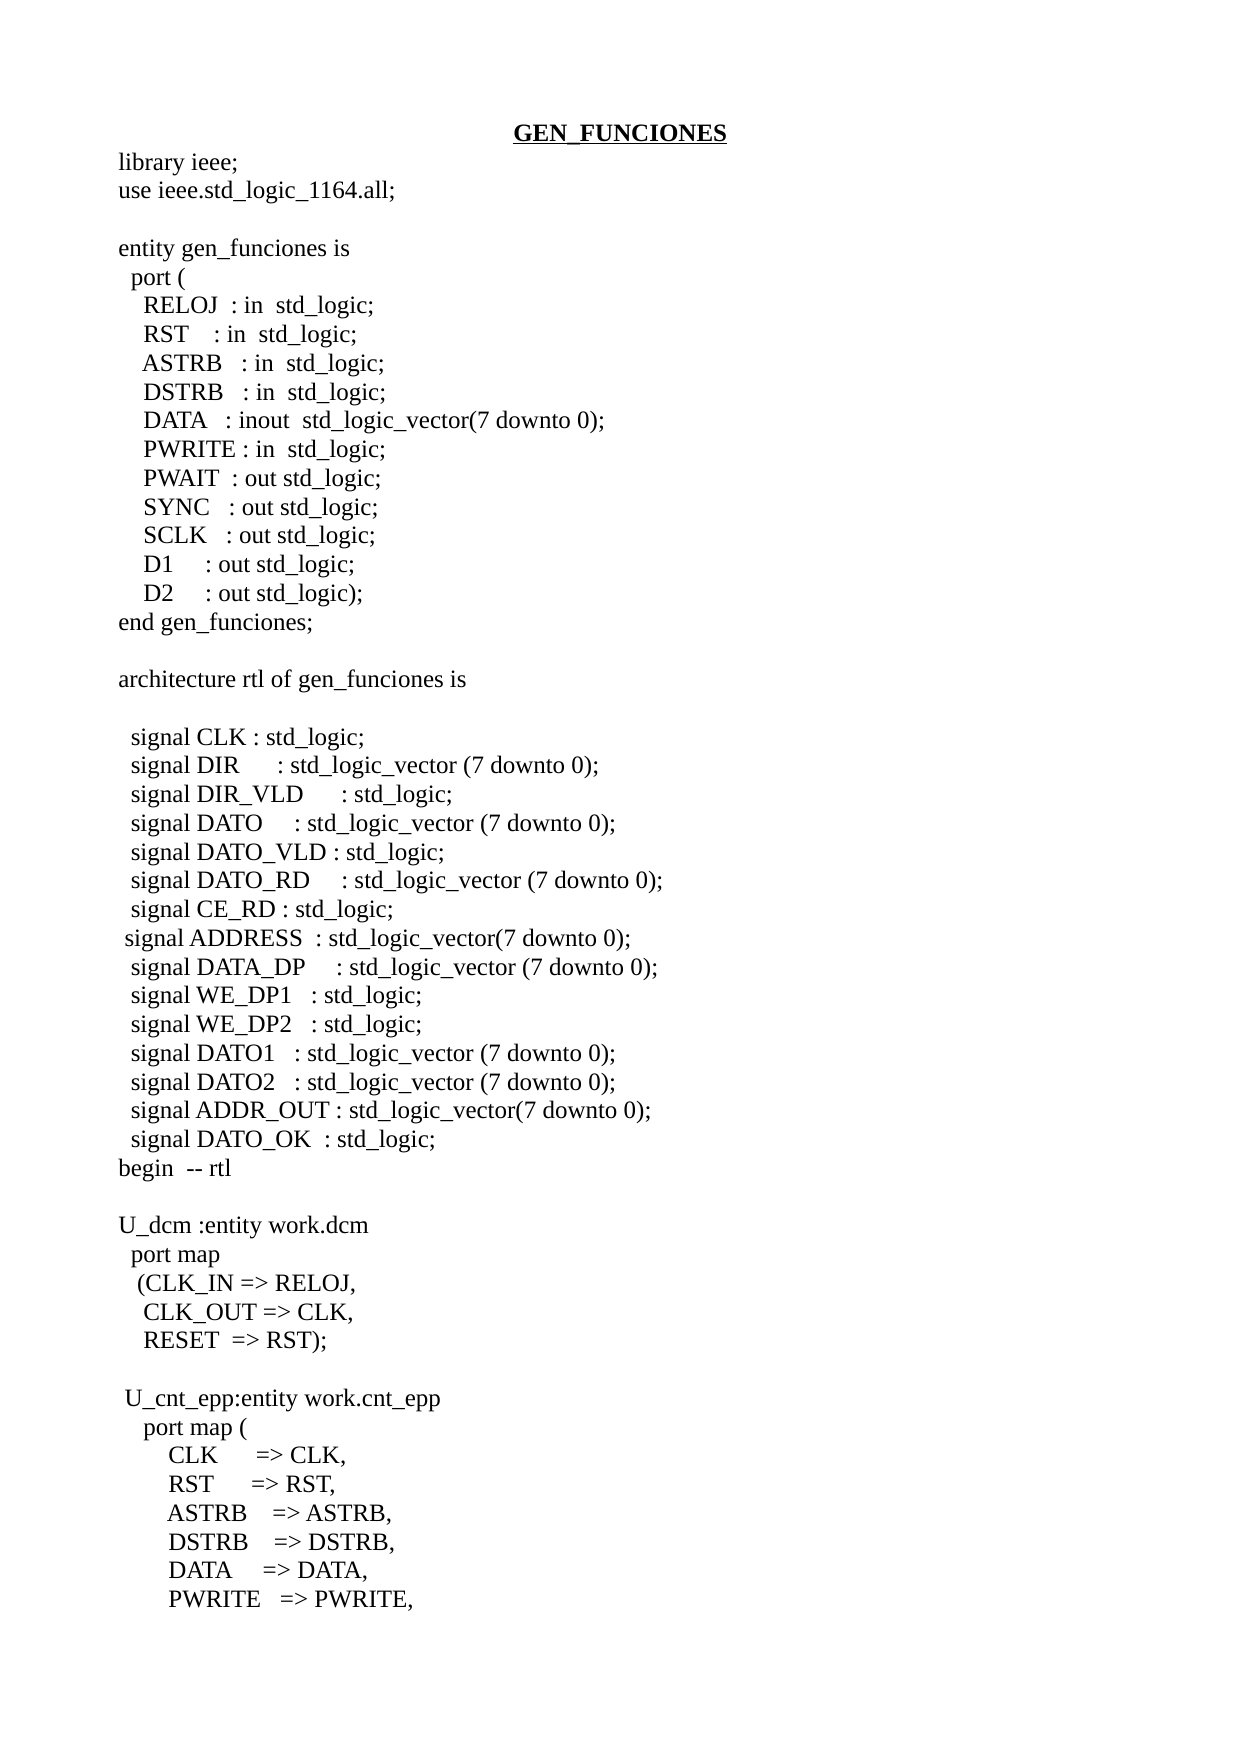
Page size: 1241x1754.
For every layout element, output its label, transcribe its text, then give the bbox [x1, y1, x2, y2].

text signal WE_DP1 : std_logic; [118, 981, 1122, 1009]
text DSTRB => DSTRB, [118, 1527, 1122, 1556]
text library ieee; [118, 147, 1122, 176]
text PWRITE => PWRITE, [118, 1584, 1122, 1613]
text signal DIR : std_logic_vector (7 downto 0); [118, 751, 1122, 779]
text RST : in std_logic; [118, 319, 1122, 348]
text entity gen_funciones is [118, 233, 1122, 262]
text signal CE_RD : std_logic; [118, 894, 1122, 923]
text PWRITE : in std_logic; [118, 434, 1122, 463]
text RST => RST, [118, 1469, 1122, 1498]
text begin -- rtl [118, 1153, 1122, 1182]
text use ieee.std_logic_1164.all; [118, 176, 1122, 204]
text D2 : out std_logic); [118, 578, 1122, 607]
text GEN_FUNCIONES [118, 118, 1122, 147]
text signal CLK : std_logic; [118, 722, 1122, 751]
text signal DATA_DP : std_logic_vector (7 downto 0); [118, 952, 1122, 981]
text signal ADDR_OUT : std_logic_vector(7 downto 0); [118, 1096, 1122, 1124]
text DATA : inout std_logic_vector(7 downto 0); [118, 406, 1122, 434]
text (CLK_IN => RELOJ, [118, 1268, 1122, 1297]
text signal DATO : std_logic_vector (7 downto 0); [118, 808, 1122, 837]
text signal ADDRESS : std_logic_vector(7 downto 0); [118, 923, 1122, 952]
text PWAIT : out std_logic; [118, 463, 1122, 492]
text signal DATO_RD : std_logic_vector (7 downto 0); [118, 866, 1122, 894]
text signal DATO2 : std_logic_vector (7 downto 0); [118, 1067, 1122, 1096]
text end gen_funciones; [118, 607, 1122, 636]
text SCLK : out std_logic; [118, 521, 1122, 549]
text RESET => RST); [118, 1326, 1122, 1354]
text port map [118, 1239, 1122, 1268]
text signal DATO1 : std_logic_vector (7 downto 0); [118, 1038, 1122, 1067]
text D1 : out std_logic; [118, 549, 1122, 578]
text DSTRB : in std_logic; [118, 377, 1122, 406]
text signal DATO_OK : std_logic; [118, 1124, 1122, 1153]
text CLK => CLK, [118, 1441, 1122, 1469]
text ASTRB : in std_logic; [118, 348, 1122, 377]
text U_cnt_epp:entity work.cnt_epp [118, 1383, 1122, 1412]
text port map ( [118, 1412, 1122, 1441]
text RELOJ : in std_logic; [118, 291, 1122, 319]
text signal DIR_VLD : std_logic; [118, 779, 1122, 808]
text SYNC : out std_logic; [118, 492, 1122, 521]
text U_dcm :entity work.dcm [118, 1211, 1122, 1239]
text signal DATO_VLD : std_logic; [118, 837, 1122, 866]
text signal WE_DP2 : std_logic; [118, 1009, 1122, 1038]
text architecture rtl of gen_funciones is [118, 664, 1122, 693]
text CLK_OUT => CLK, [118, 1297, 1122, 1326]
text port ( [118, 262, 1122, 291]
text ASTRB => ASTRB, [118, 1498, 1122, 1527]
text DATA => DATA, [118, 1556, 1122, 1584]
